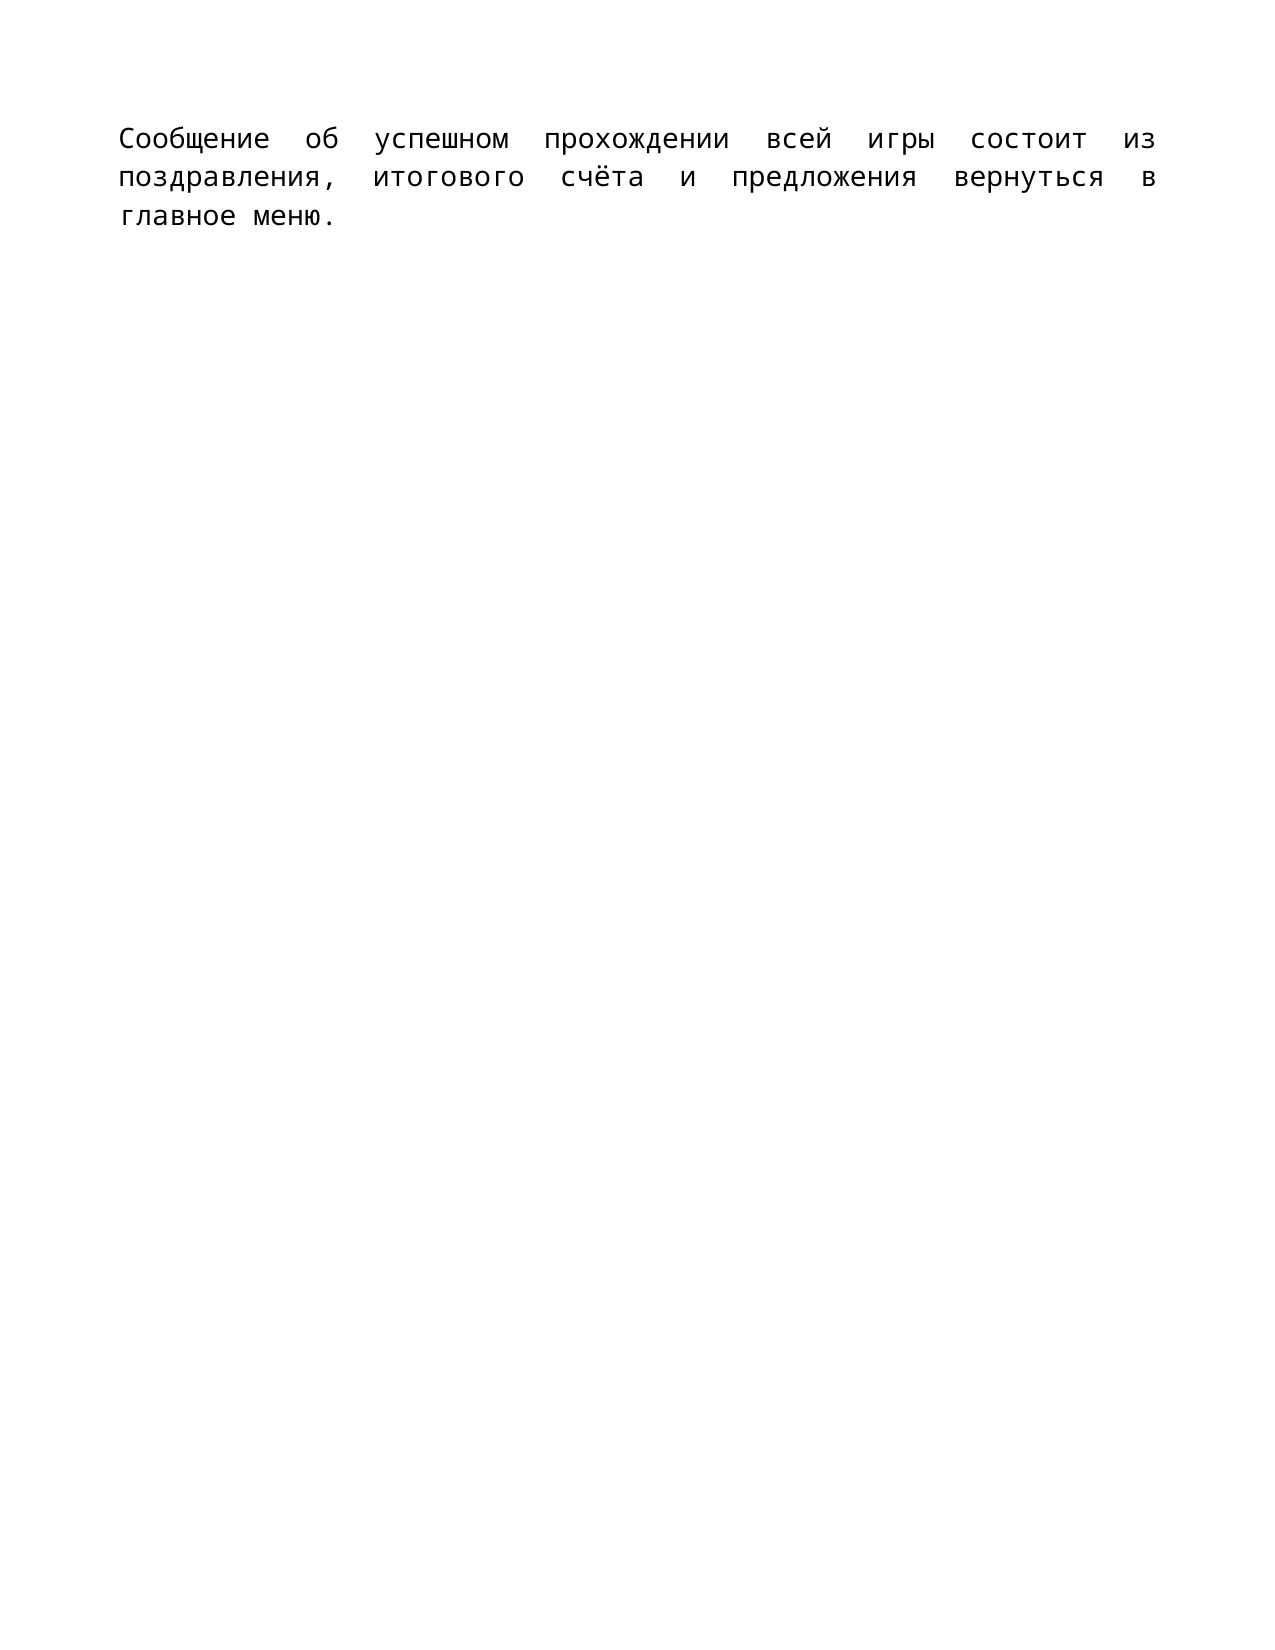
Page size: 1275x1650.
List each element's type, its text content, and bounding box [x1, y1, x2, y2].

text Сообщение об успешном прохождении всей игры состоит из поздравления, итогового счёта и предложения вернуться в главное меню. [118, 118, 1157, 233]
